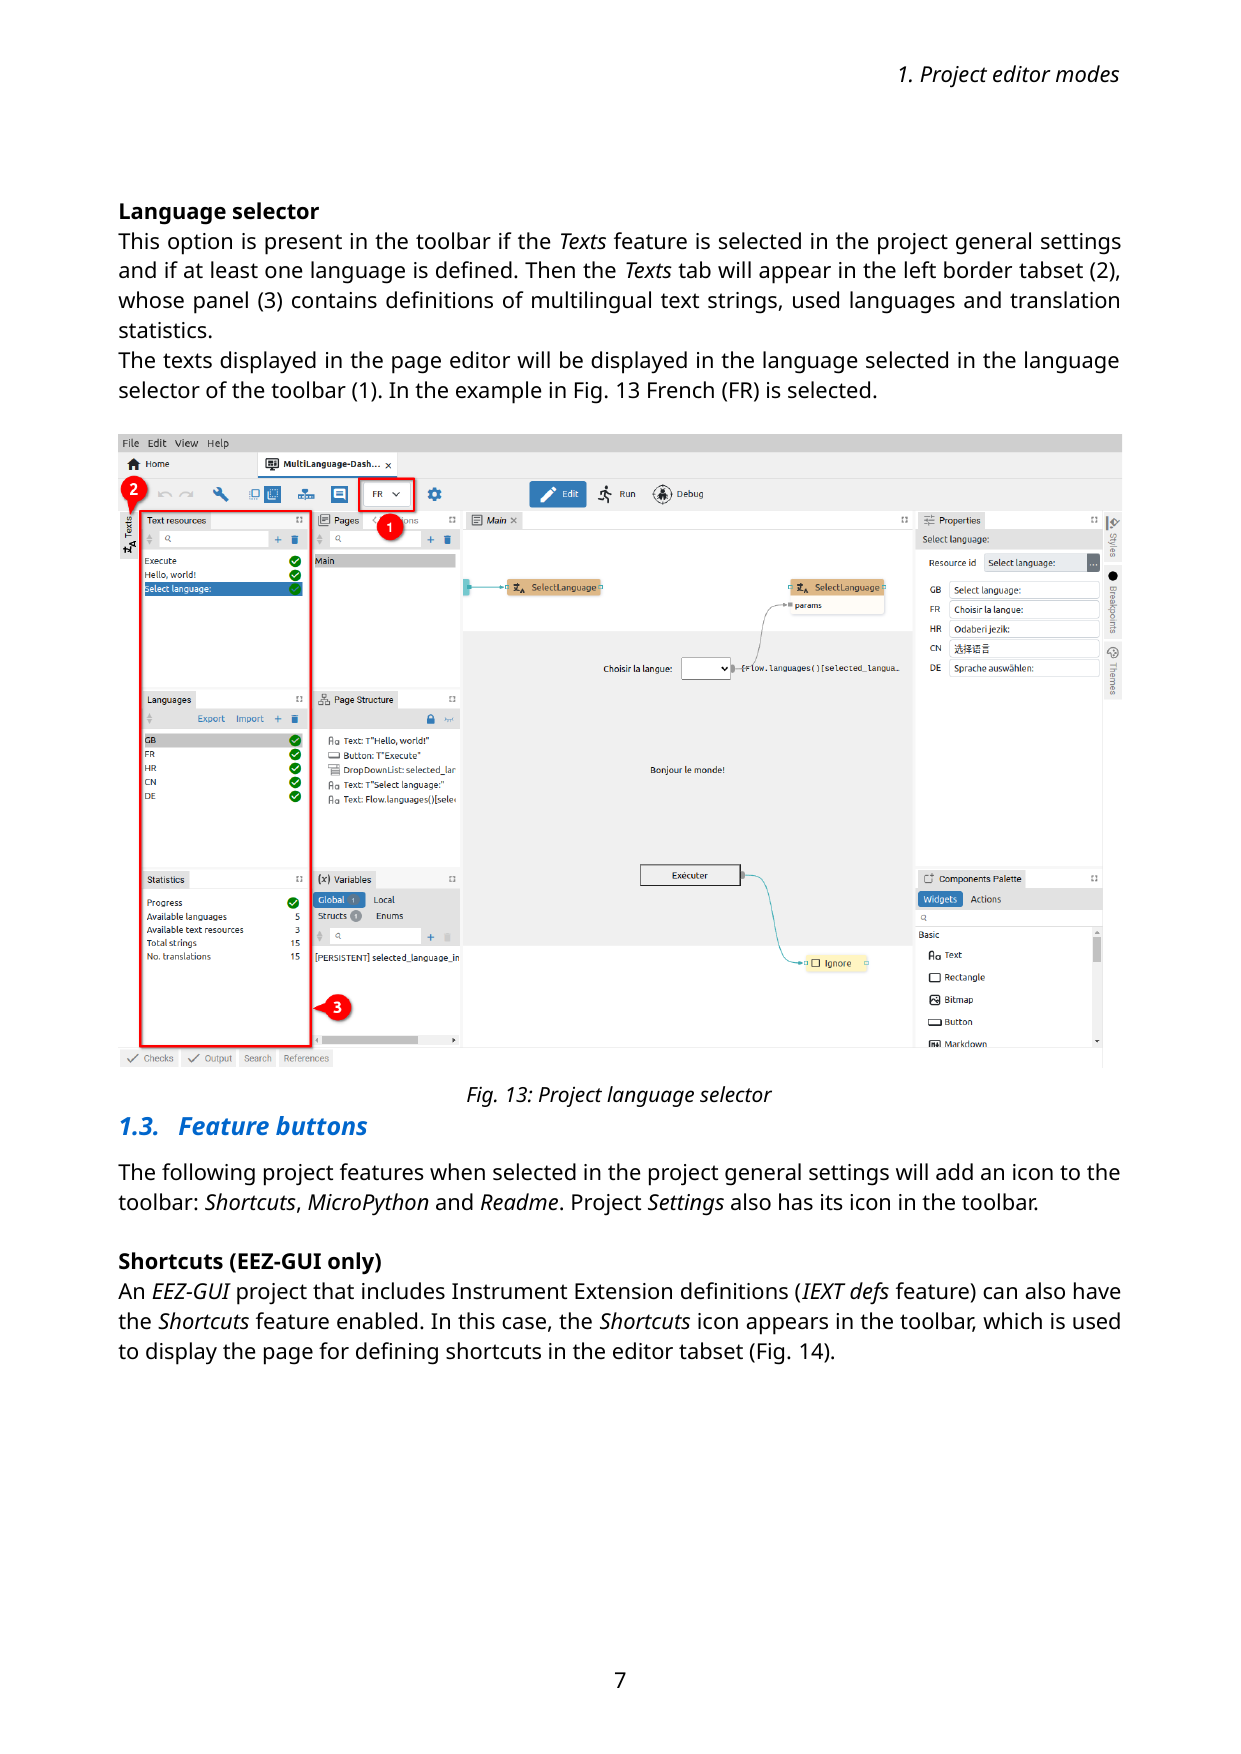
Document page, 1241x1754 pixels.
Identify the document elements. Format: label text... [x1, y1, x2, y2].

picture [118, 434, 1123, 1068]
list Fig. 13: Project language selector [118, 1068, 1122, 1108]
subtitle Feature buttons [118, 1108, 1122, 1142]
text Shortcuts (EEZ-GUI only) [118, 1246, 1122, 1276]
text An EEZ-GUI project that includes Instrument Extension definitions (IEXT defs feature) can also have the Shortcuts feature enabled. In this case, the Shortcuts icon appears in the toolbar, which is used to display the page for defining shortcuts in the editor tabset (Fig. 14). [118, 1276, 1122, 1366]
text The texts displayed in the page editor will be displayed in the language selected in the language selector of the toolbar (1). In the example in Fig. 13 French (FR) is selected. [118, 345, 1122, 404]
text The following project features when selected in the project general settings will add an icon to the toolbar: Shortcuts, MicroPython and Readme. Project Settings also has its icon in the toolbar. [118, 1157, 1122, 1217]
text Language selector [118, 196, 1122, 226]
text This option is present in the toolbar if the Texts feature is selected in the project general settings and if at least one language is defined. Then the Texts tab will appear in the left border tabset (2), whose panel (3) contains definitions of multilingual text strings, used languages and translation statistics. [118, 226, 1122, 345]
